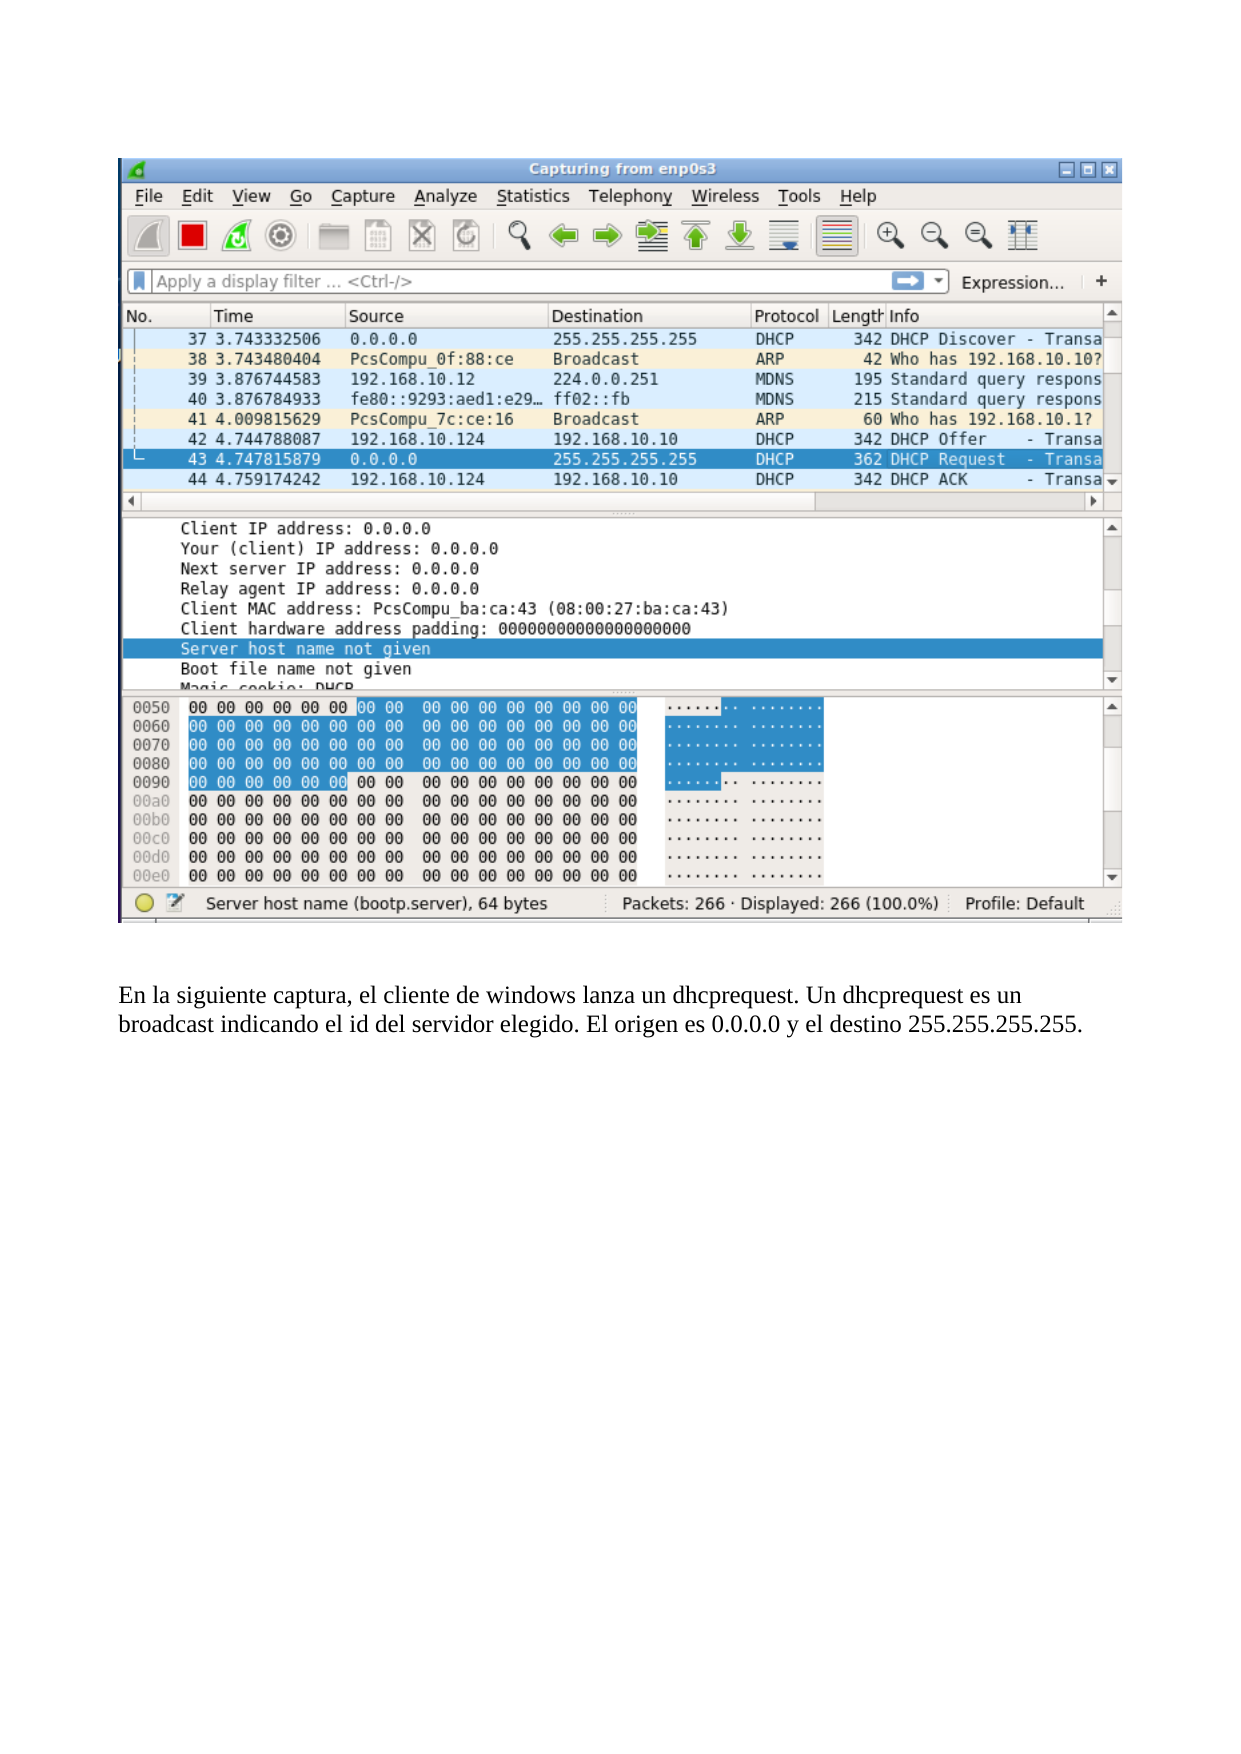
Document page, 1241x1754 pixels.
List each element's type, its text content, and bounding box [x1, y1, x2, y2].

text En la siguiente captura, el cliente de windows lanza un dhcprequest. Un dhcprequest es un broadcast indicando el id del servidor elegido. El origen es 0.0.0.0 y el destino 255.255.255.255. [118, 980, 1122, 1038]
picture [118, 158, 1123, 923]
